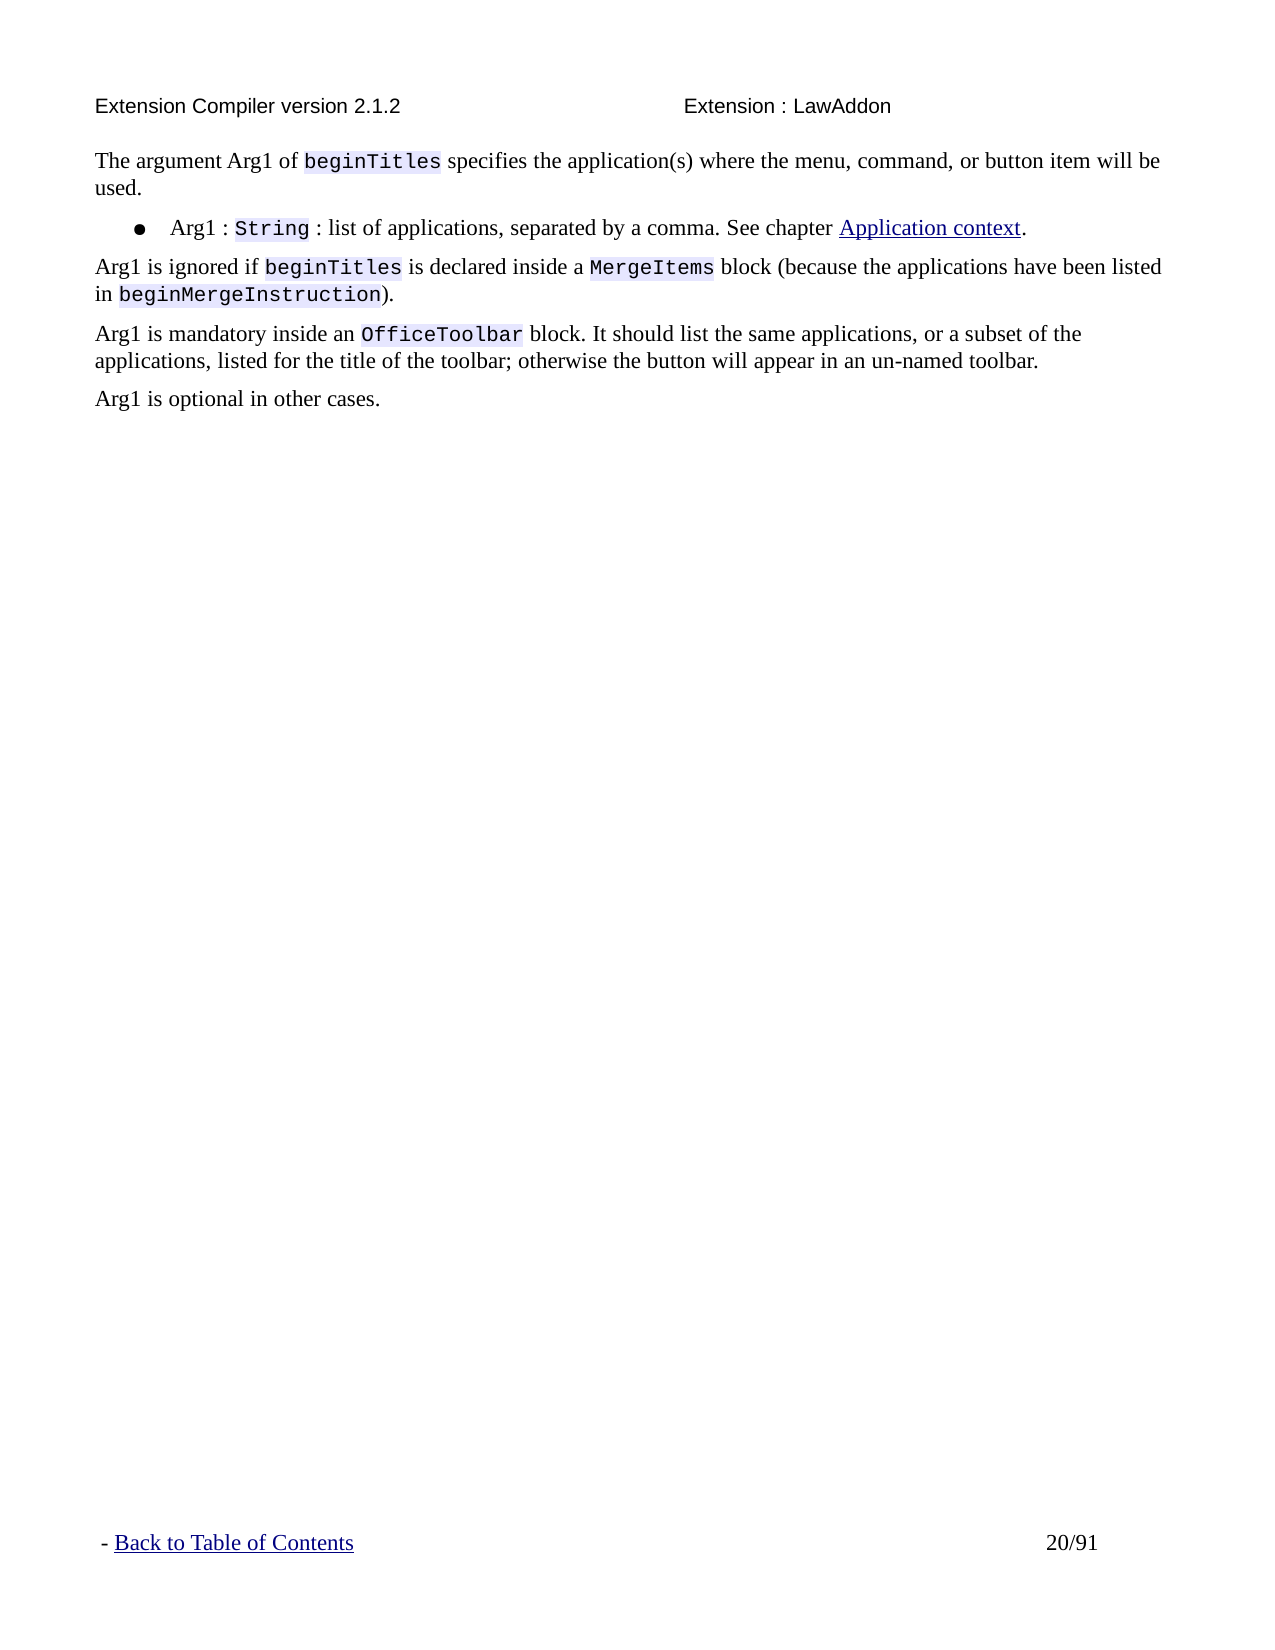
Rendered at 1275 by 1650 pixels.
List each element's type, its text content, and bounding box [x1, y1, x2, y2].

text Arg1 is mandatory inside an OfficeToolbar block. It should list the same applications, or a subset of the applications, listed for the title of the toolbar; otherwise the button will appear in an un-named toolbar. [94, 321, 1181, 373]
text Arg1 is ignored if beginTitles is declared inside a MergeItems block (because the applications have been listed in beginMergeInstruction). [94, 254, 1181, 308]
list Arg1 : String : list of applications, separated by a comma. See chapter Application context. [132, 214, 1181, 242]
text The argument Arg1 of beginTitles specifies the application(s) where the menu, command, or button item will be used. [94, 147, 1181, 200]
text Arg1 is optional in other cases. [94, 386, 1181, 411]
